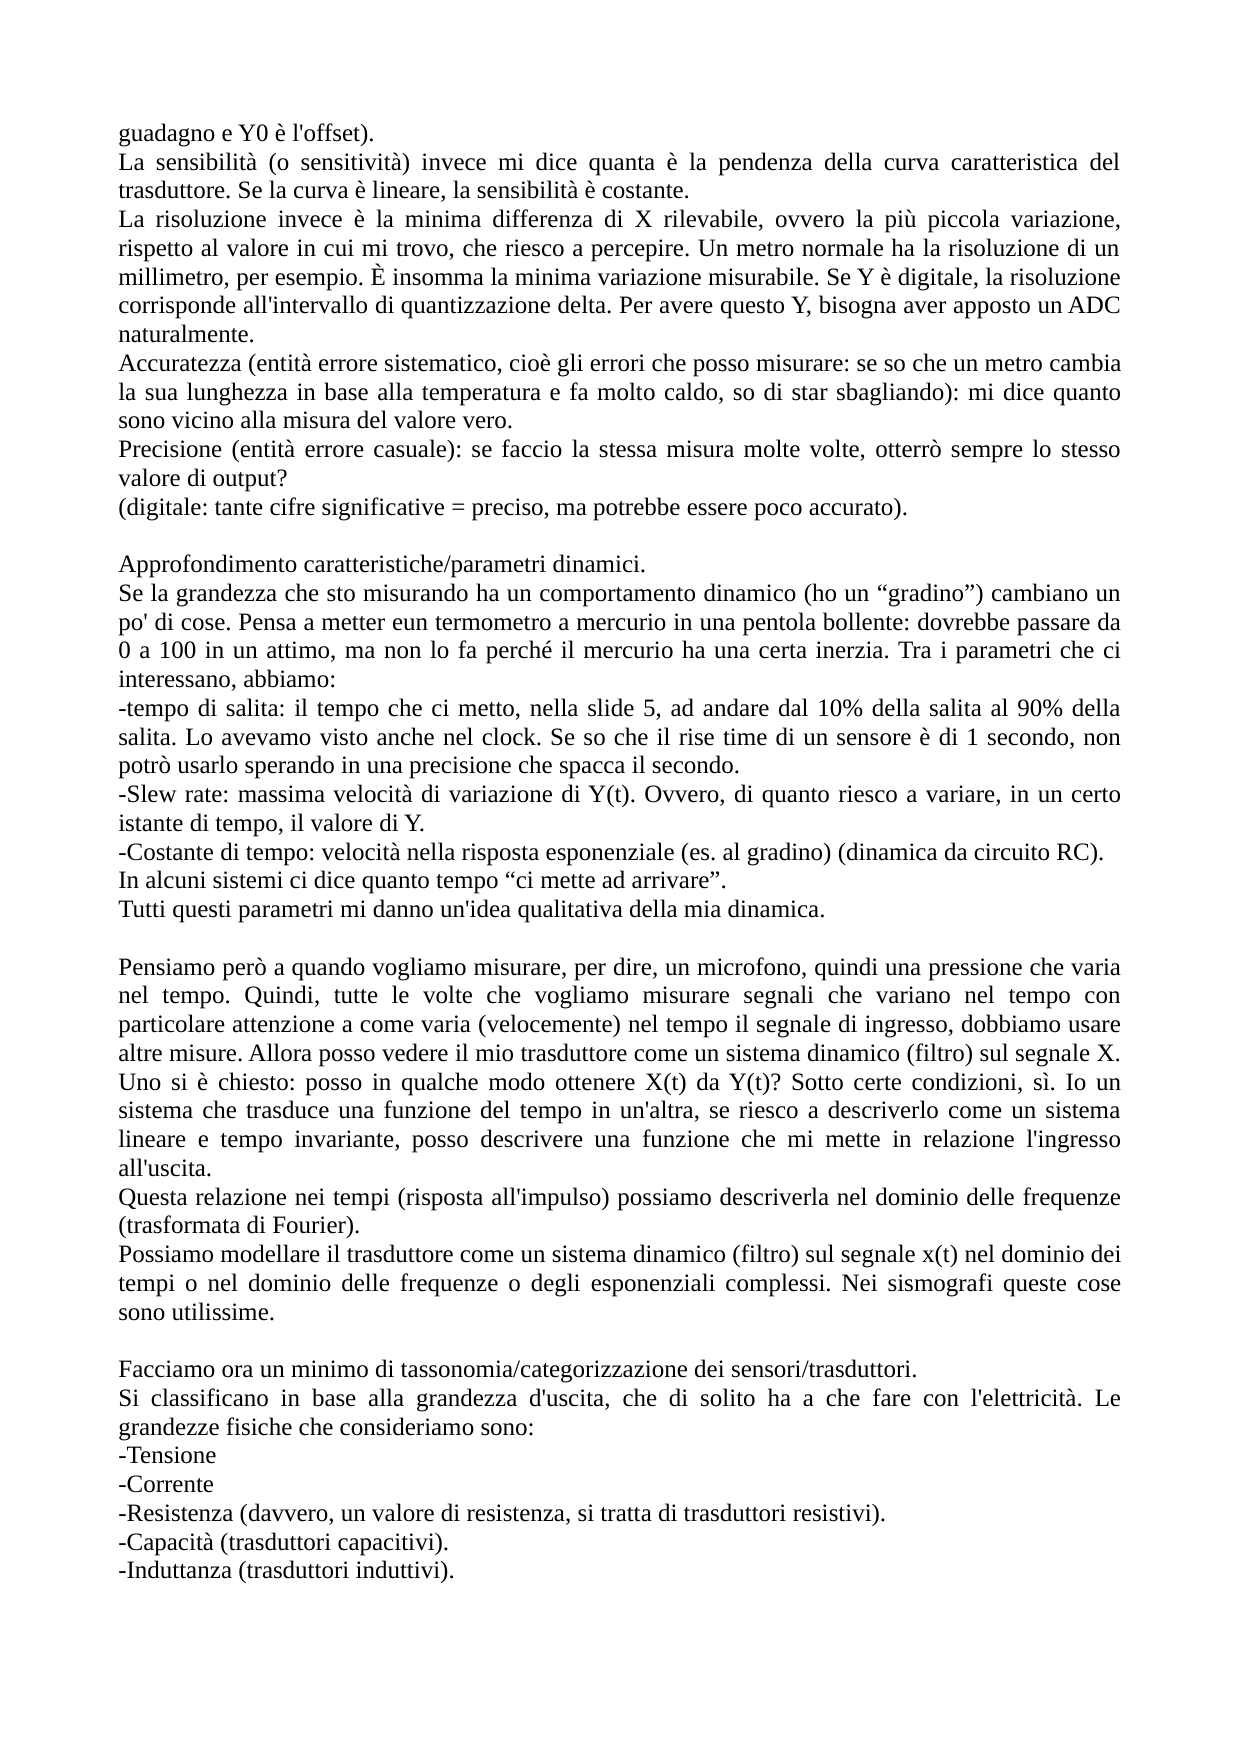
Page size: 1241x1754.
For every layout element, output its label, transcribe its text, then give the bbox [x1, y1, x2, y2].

text Approfondimento caratteristiche/parametri dinamici. [118, 549, 1122, 578]
text Tutti questi parametri mi danno un'idea qualitativa della mia dinamica. [118, 894, 1122, 923]
text Facciamo ora un minimo di tassonomia/categorizzazione dei sensori/trasduttori. [118, 1354, 1122, 1383]
text Pensiamo però a quando vogliamo misurare, per dire, un microfono, quindi una pressione che varia nel tempo. Quindi, tutte le volte che vogliamo misurare segnali che variano nel tempo con particolare attenzione a come varia (velocemente) nel tempo il segnale di ingresso, dobbiamo usare altre misure. Allora posso vedere il mio trasduttore come un sistema dinamico (filtro) sul segnale X. Uno si è chiesto: posso in qualche modo ottenere X(t) da Y(t)? Sotto certe condizioni, sì. Io un sistema che trasduce una funzione del tempo in un'altra, se riesco a descriverlo come un sistema lineare e tempo invariante, posso descrivere una funzione che mi mette in relazione l'ingresso all'uscita. [118, 952, 1122, 1182]
text -Resistenza (davvero, un valore di resistenza, si tratta di trasduttori resistivi). [118, 1498, 1122, 1527]
text La risoluzione invece è la minima differenza di X rilevabile, ovvero la più piccola variazione, rispetto al valore in cui mi trovo, che riesco a percepire. Un metro normale ha la risoluzione di un millimetro, per esempio. È insomma la minima variazione misurabile. Se Y è digitale, la risoluzione corrisponde all'intervallo di quantizzazione delta. Per avere questo Y, bisogna aver apposto un ADC naturalmente. [118, 204, 1122, 348]
text Precisione (entità errore casuale): se faccio la stessa misura molte volte, otterrò sempre lo stesso valore di output? [118, 434, 1122, 492]
text -tempo di salita: il tempo che ci metto, nella slide 5, ad andare dal 10% della salita al 90% della salita. Lo avevamo visto anche nel clock. Se so che il rise time di un sensore è di 1 secondo, non potrò usarlo sperando in una precisione che spacca il secondo. [118, 693, 1122, 779]
text Questa relazione nei tempi (risposta all'impulso) possiamo descriverla nel dominio delle frequenze (trasformata di Fourier). [118, 1182, 1122, 1239]
text -Slew rate: massima velocità di variazione di Y(t). Ovvero, di quanto riesco a variare, in un certo istante di tempo, il valore di Y. [118, 779, 1122, 837]
text -Tensione [118, 1441, 1122, 1469]
text guadagno e Y0 è l'offset). [118, 118, 1122, 147]
text -Costante di tempo: velocità nella risposta esponenziale (es. al gradino) (dinamica da circuito RC). [118, 837, 1122, 866]
text Possiamo modellare il trasduttore come un sistema dinamico (filtro) sul segnale x(t) nel dominio dei tempi o nel dominio delle frequenze o degli esponenziali complessi. Nei sismografi queste cose sono utilissime. [118, 1239, 1122, 1326]
text (digitale: tante cifre significative = preciso, ma potrebbe essere poco accurato). [118, 492, 1122, 521]
text La sensibilità (o sensitività) invece mi dice quanta è la pendenza della curva caratteristica del trasduttore. Se la curva è lineare, la sensibilità è costante. [118, 147, 1122, 204]
text In alcuni sistemi ci dice quanto tempo “ci mette ad arrivare”. [118, 866, 1122, 894]
text -Corrente [118, 1469, 1122, 1498]
text Si classificano in base alla grandezza d'uscita, che di solito ha a che fare con l'elettricità. Le grandezze fisiche che consideriamo sono: [118, 1383, 1122, 1441]
text -Capacità (trasduttori capacitivi). [118, 1527, 1122, 1556]
text -Induttanza (trasduttori induttivi). [118, 1556, 1122, 1584]
text Accuratezza (entità errore sistematico, cioè gli errori che posso misurare: se so che un metro cambia la sua lunghezza in base alla temperatura e fa molto caldo, so di star sbagliando): mi dice quanto sono vicino alla misura del valore vero. [118, 348, 1122, 434]
text Se la grandezza che sto misurando ha un comportamento dinamico (ho un “gradino”) cambiano un po' di cose. Pensa a metter eun termometro a mercurio in una pentola bollente: dovrebbe passare da 0 a 100 in un attimo, ma non lo fa perché il mercurio ha una certa inerzia. Tra i parametri che ci interessano, abbiamo: [118, 578, 1122, 693]
